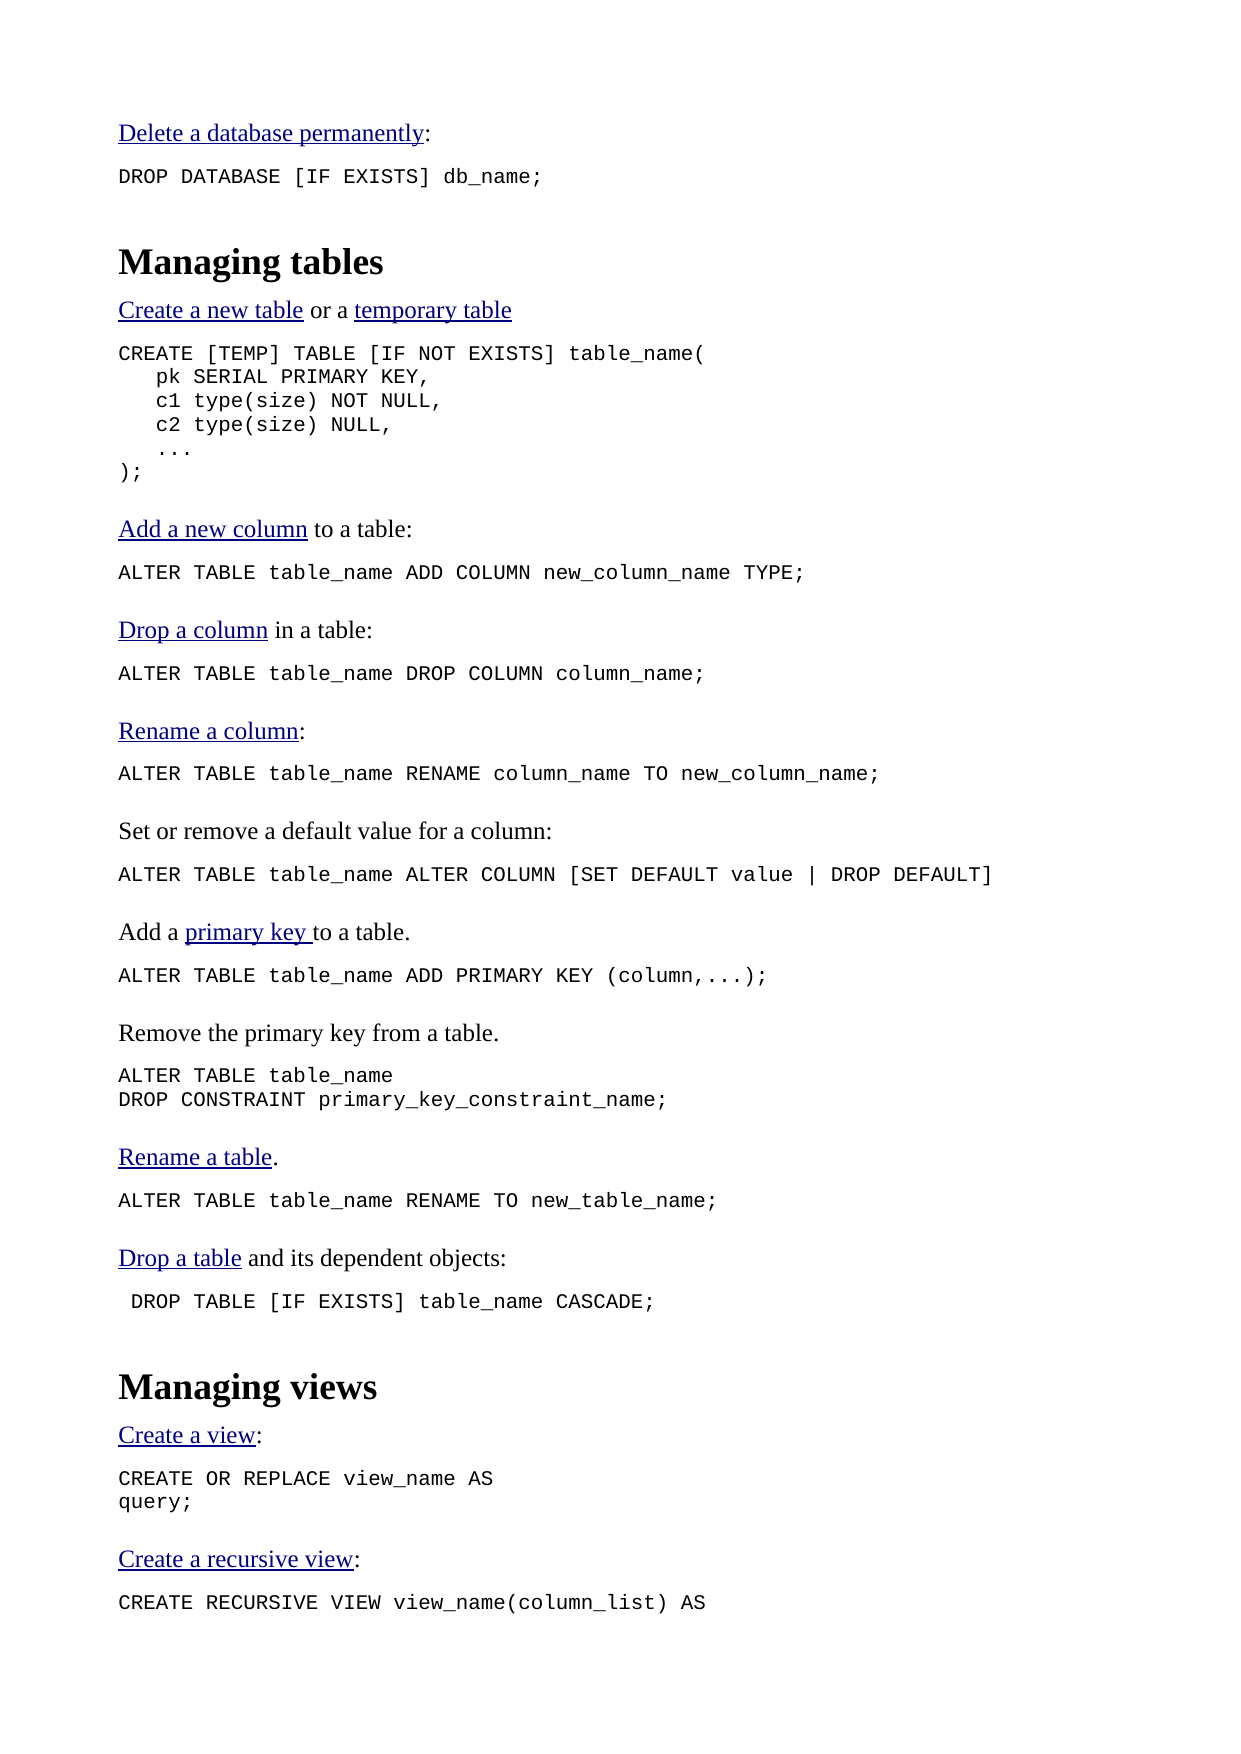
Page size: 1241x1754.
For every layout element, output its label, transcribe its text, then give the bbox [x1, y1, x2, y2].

text pk SERIAL PRIMARY KEY, [118, 367, 1122, 390]
text ALTER TABLE table_name DROP COLUMN column_name; [118, 663, 1122, 686]
text ALTER TABLE table_name ADD COLUMN new_column_name TYPE; [118, 562, 1122, 586]
text Add a new column to a table: [118, 514, 1122, 543]
text Rename a table. [118, 1142, 1122, 1171]
text c1 type(size) NOT NULL, [118, 390, 1122, 414]
text CREATE [TEMP] TABLE [IF NOT EXISTS] table_name( [118, 343, 1122, 367]
text ... [118, 437, 1122, 461]
text ALTER TABLE table_name ALTER COLUMN [SET DEFAULT value | DROP DEFAULT] [118, 864, 1122, 888]
text c2 type(size) NULL, [118, 414, 1122, 437]
text Create a new table or a temporary table [118, 295, 1122, 324]
text Create a recursive view: [118, 1544, 1122, 1573]
text Add a primary key to a table. [118, 917, 1122, 946]
text Remove the primary key from a table. [118, 1018, 1122, 1047]
text ); [118, 461, 1122, 485]
text ALTER TABLE table_name RENAME TO new_table_name; [118, 1190, 1122, 1213]
text Create a view: [118, 1420, 1122, 1449]
subtitle Managing tables [118, 240, 1122, 283]
text Drop a column in a table: [118, 615, 1122, 644]
text CREATE OR REPLACE view_name AS [118, 1468, 1122, 1491]
text DROP DATABASE [IF EXISTS] db_name; [118, 166, 1122, 189]
text Set or remove a default value for a column: [118, 816, 1122, 845]
text query; [118, 1491, 1122, 1515]
text ALTER TABLE table_name RENAME column_name TO new_column_name; [118, 763, 1122, 787]
text CREATE RECURSIVE VIEW view_name(column_list) AS [118, 1592, 1122, 1616]
text Drop a table and its dependent objects: [118, 1243, 1122, 1272]
text Rename a column: [118, 716, 1122, 744]
text ALTER TABLE table_name ADD PRIMARY KEY (column,...); [118, 965, 1122, 988]
subtitle Managing views [118, 1364, 1122, 1408]
text ALTER TABLE table_name [118, 1066, 1122, 1089]
text Delete a database permanently: [118, 118, 1122, 147]
text DROP TABLE [IF EXISTS] table_name CASCADE; [118, 1291, 1122, 1314]
text DROP CONSTRAINT primary_key_constraint_name; [118, 1089, 1122, 1113]
